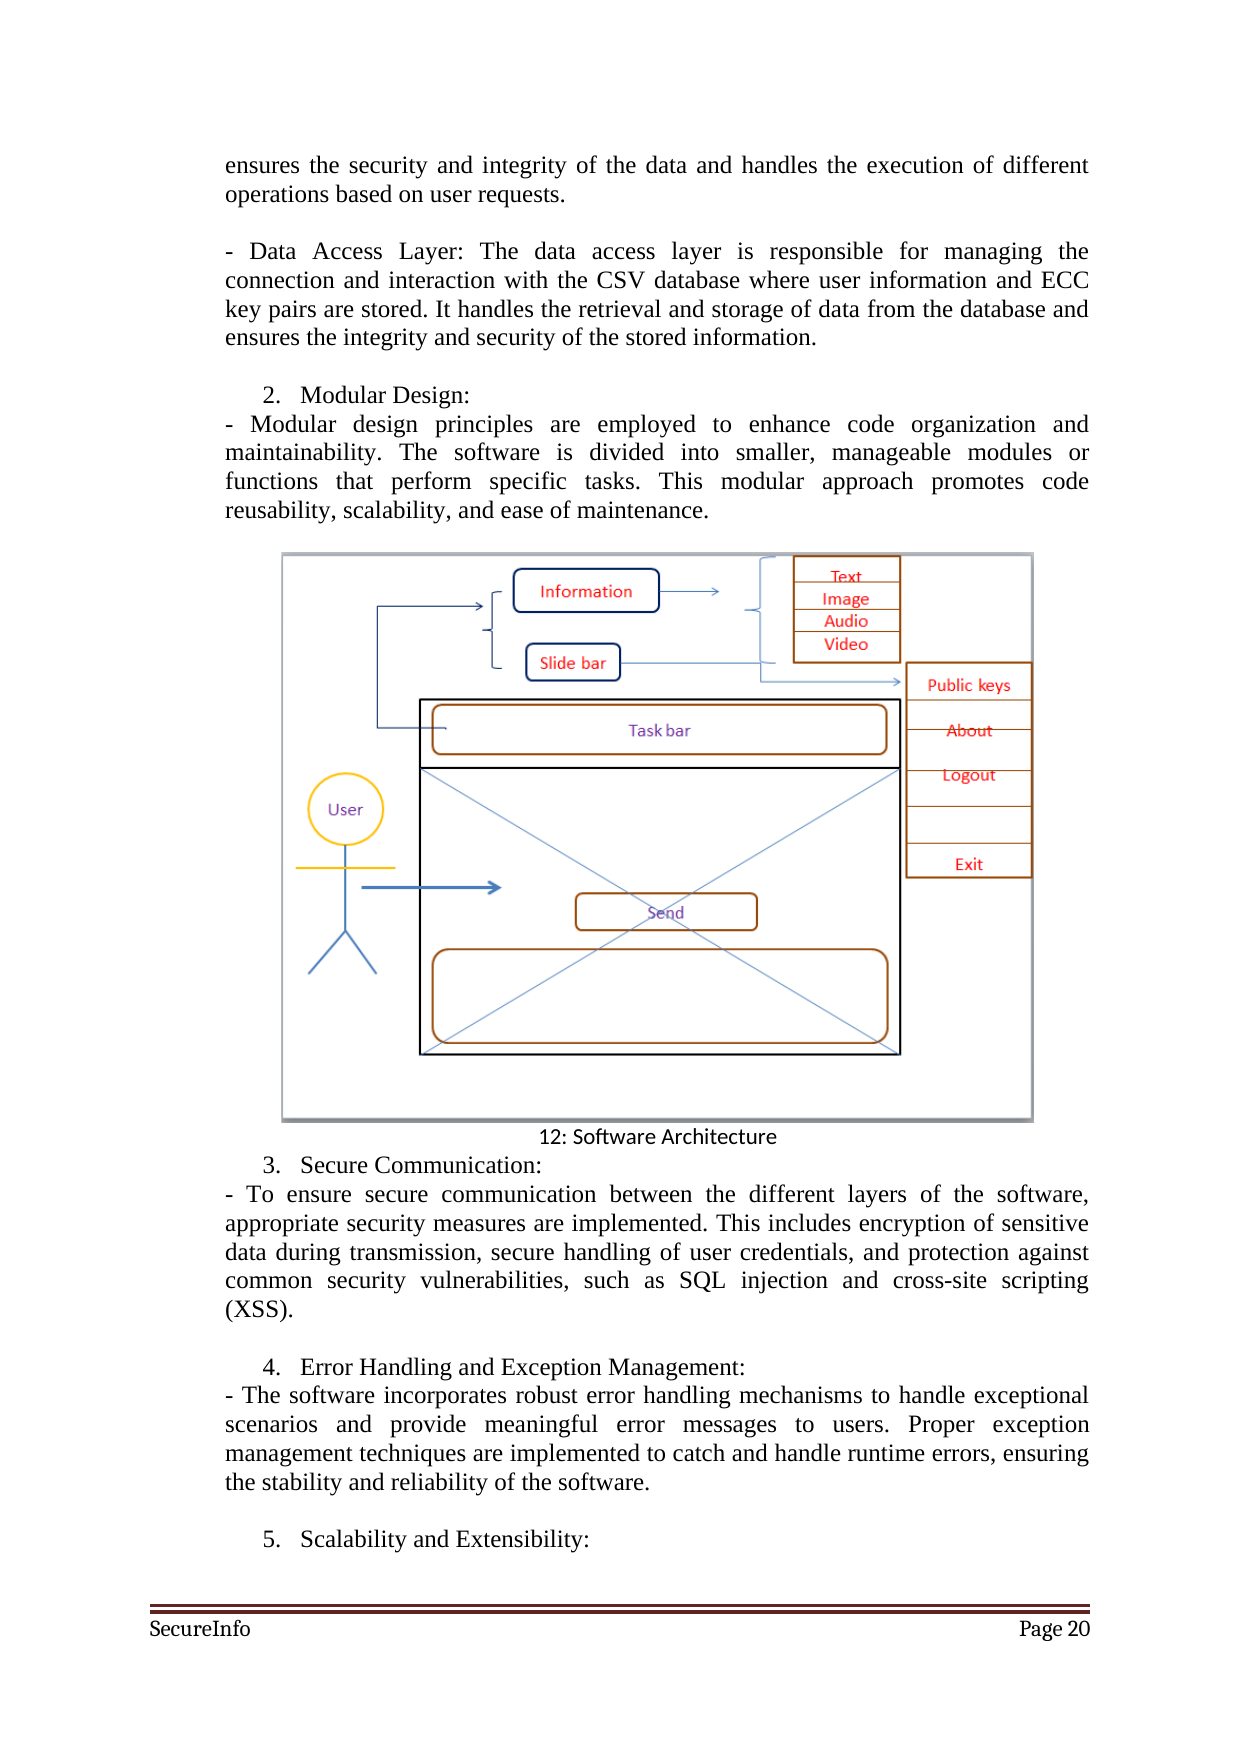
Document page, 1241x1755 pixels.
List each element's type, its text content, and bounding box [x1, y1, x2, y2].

list Scalability and Extensibility: [262, 1524, 1090, 1553]
text ensures the security and integrity of the data and handles the execution of different operations based on user requests. [225, 150, 1090, 207]
text 12: Software Architecture [225, 1122, 1090, 1150]
text - Modular design principles are employed to enhance code organization and maintainability. The software is divided into smaller, manageable modules or functions that perform specific tasks. This modular approach promotes code reusability, scalability, and ease of maintenance. [225, 409, 1090, 524]
text - To ensure secure communication between the different layers of the software, appropriate security measures are implemented. This includes encryption of sensitive data during transmission, secure handling of user credentials, and protection against common security vulnerabilities, such as SQL injection and cross-site scripting (XSS). [225, 1179, 1090, 1323]
list Modular Design: [262, 380, 1090, 409]
list Secure Communication: [262, 1150, 1090, 1179]
list Error Handling and Exception Management: [262, 1352, 1090, 1380]
text - The software incorporates robust error handling mechanisms to handle exceptional scenarios and provide meaningful error messages to users. Proper exception management techniques are implemented to catch and handle runtime errors, ensuring the stability and reliability of the software. [225, 1380, 1090, 1495]
text - Data Access Layer: The data access layer is responsible for managing the connection and interaction with the CSV database where user information and ECC key pairs are stored. It handles the retrieval and storage of data from the database and ensures the integrity and security of the stored information. [225, 236, 1090, 351]
